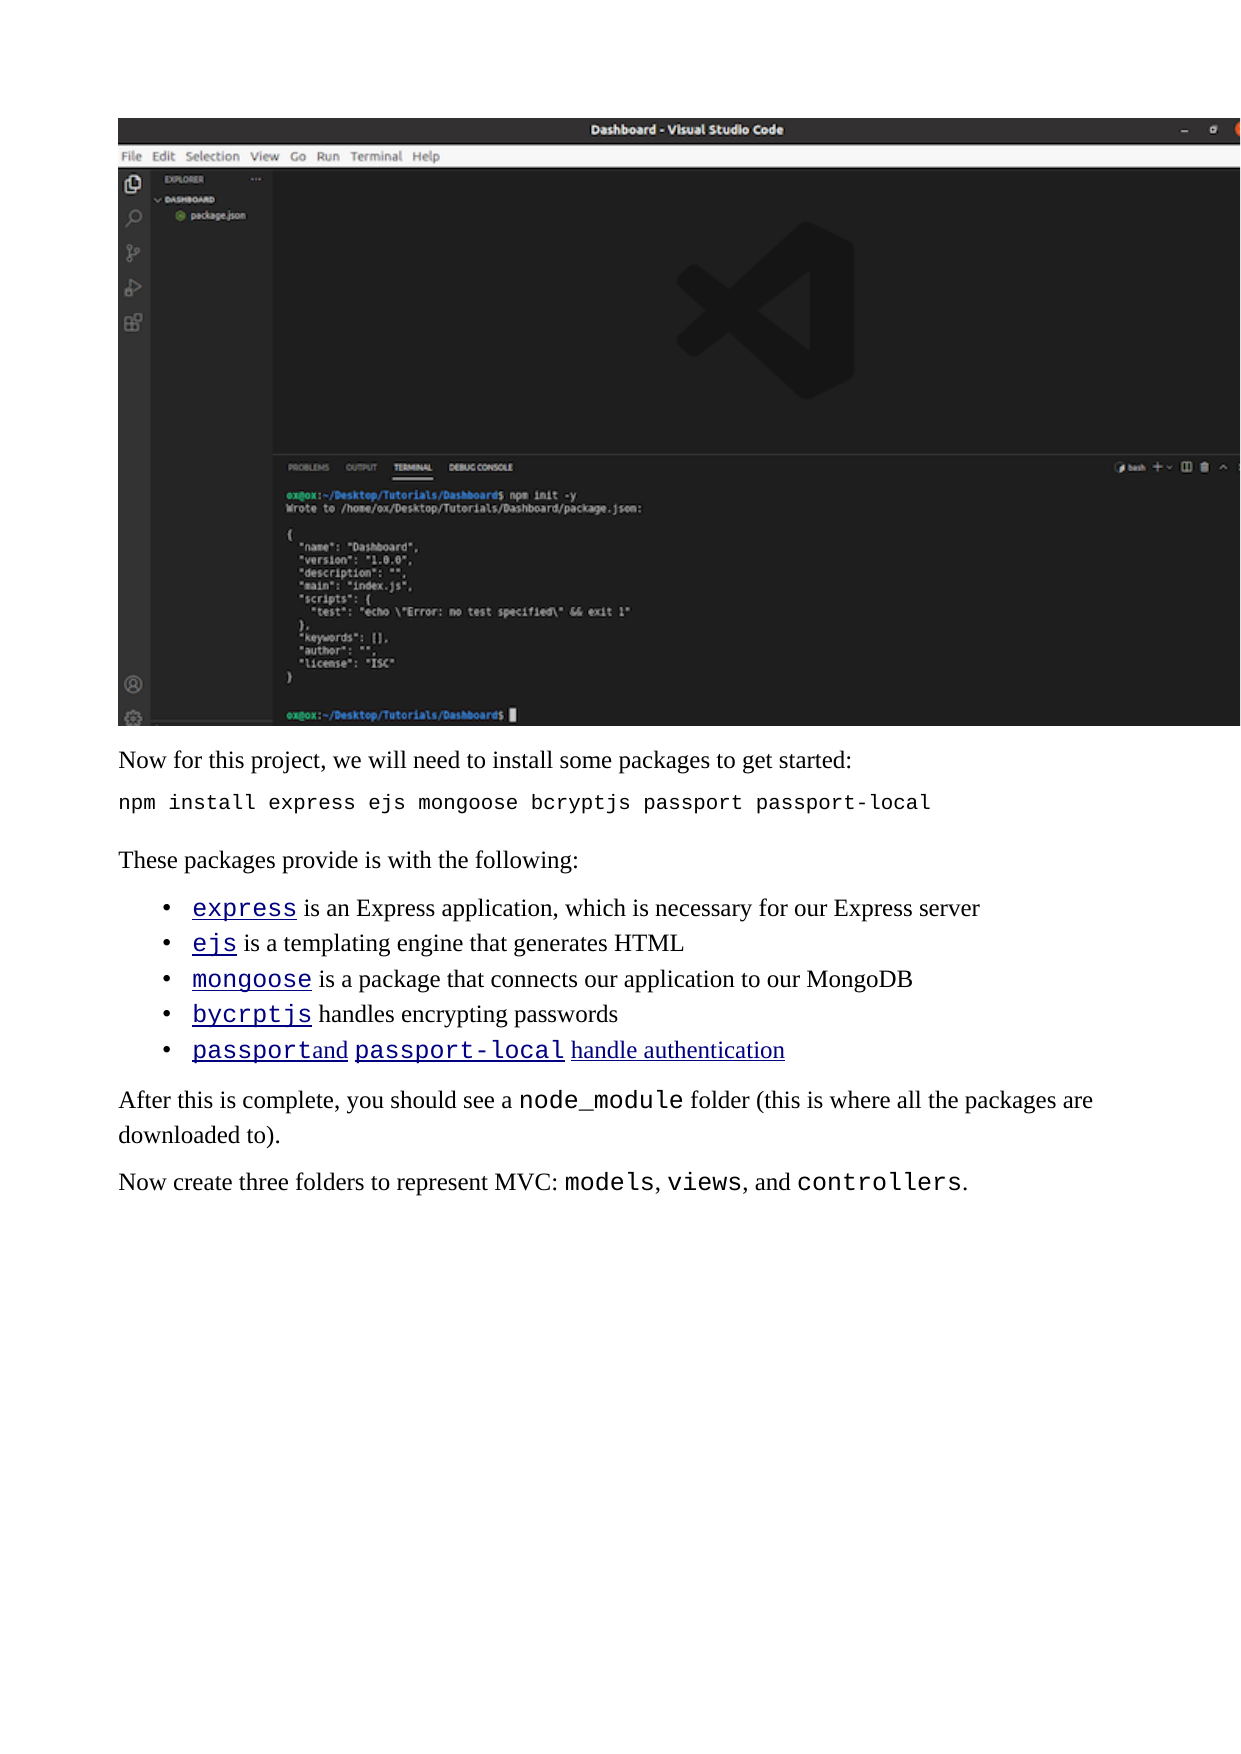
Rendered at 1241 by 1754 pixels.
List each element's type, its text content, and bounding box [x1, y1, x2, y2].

list ejs is a templating engine that generates HTML [162, 928, 1122, 959]
text After this is complete, you should see a node_module folder (this is where all the packages are downloaded to). [118, 1085, 1122, 1149]
text Now create three folders to represent MVC: models, views, and controllers. [118, 1167, 1122, 1198]
list mongoose is a package that connects our application to our MongoDB [162, 964, 1122, 995]
picture [118, 118, 1241, 726]
list express is an Express application, which is necessary for our Express server [162, 893, 1122, 924]
list passportand passport-local handle authentication [162, 1035, 1122, 1066]
list bycrptjs handles encrypting passwords [162, 999, 1122, 1030]
text npm install express ejs mongoose bcryptjs passport passport-local [118, 792, 1122, 816]
text Now for this project, we will need to install some packages to get started: [118, 745, 1122, 773]
text These packages provide is with the following: [118, 846, 1122, 874]
